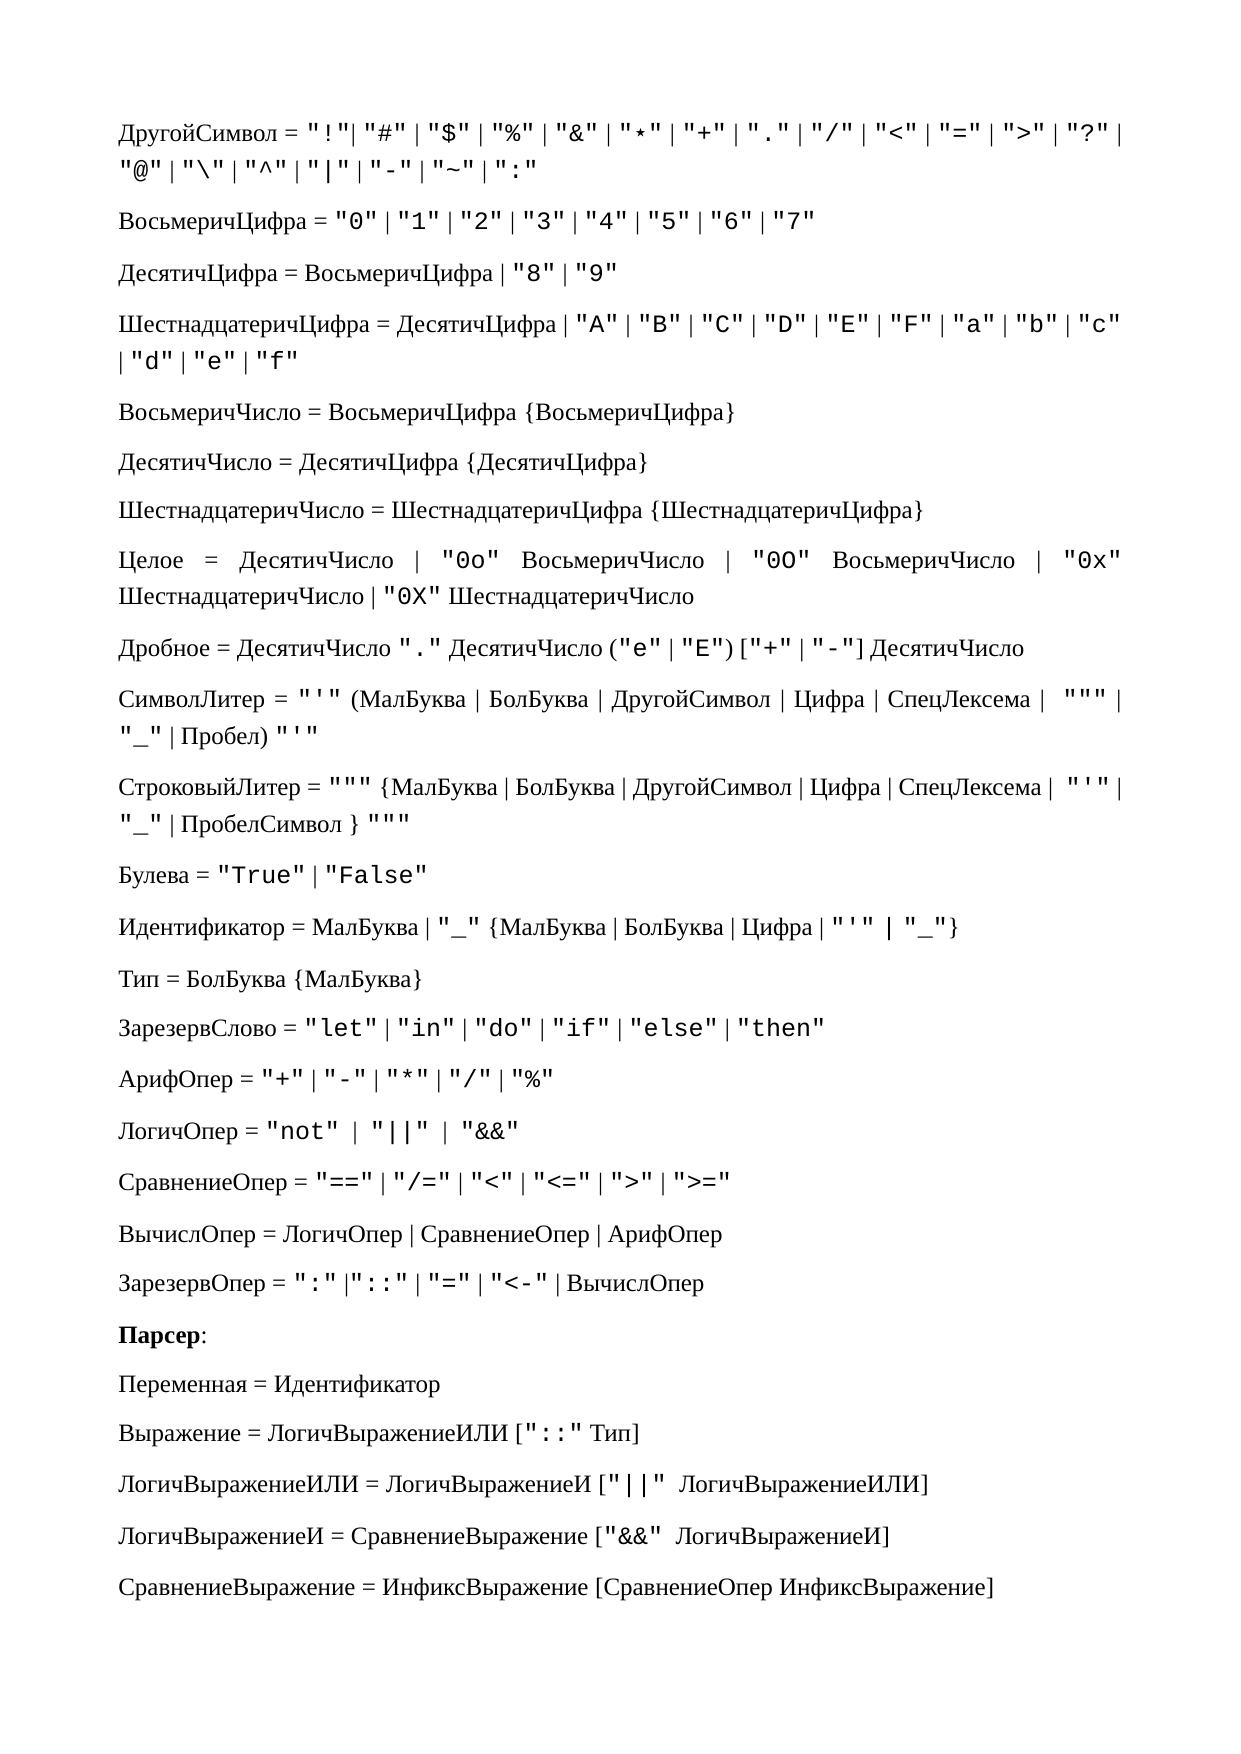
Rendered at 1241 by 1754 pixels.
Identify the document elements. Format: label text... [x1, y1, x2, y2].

text ВосьмеричЦифра = "0" | "1" | "2" | "3" | "4" | "5" | "6" | "7" [118, 206, 1122, 237]
text Тип = БолБуква {МалБуква} [118, 964, 1122, 992]
text ДругойСимвол = "!"| "#" | "$" | "%" | "&" | "⋆" | "+" | "." | "/" | "<" | "=" | ">" | "?" | "@" | "\" | "^" | "|" | "-" | "~" | ":" [118, 118, 1122, 186]
text ВычислОпер = ЛогичОпер | СравнениеОпер | АрифОпер [118, 1219, 1122, 1248]
text СимволЛитер = "'" (МалБуква | БолБуква | ДругойСимвол | Цифра | СпецЛексема | """ | "_" | Пробел) "'" [118, 684, 1122, 752]
text Дробное = ДесятичЧисло "." ДесятичЧисло ("e" | "E") ["+" | "-"] ДесятичЧисло [118, 633, 1122, 664]
text Выражение = ЛогичВыражениеИЛИ ["::" Тип] [118, 1418, 1122, 1449]
text ДесятичЦифра = ВосьмеричЦифра | "8" | "9" [118, 258, 1122, 289]
text ШестнадцатеричЧисло = ШестнадцатеричЦифра {ШестнадцатеричЦифра} [118, 496, 1122, 524]
text СравнениеВыражение = ИнфиксВыражение [СравнениеОпер ИнфиксВыражение] [118, 1572, 1122, 1601]
text Целое = ДесятичЧисло | "0o" ВосьмеричЧисло | "0O" ВосьмеричЧисло | "0x" ШестнадцатеричЧисло | "0X" ШестнадцатеричЧисло [118, 545, 1122, 612]
text ЗарезервСлово = "let" | "in" | "do" | "if" | "else" | "then" [118, 1013, 1122, 1044]
text ЛогичВыражениеИ = СравнениеВыражение ["&&" ЛогичВыражениеИ] [118, 1521, 1122, 1552]
text ДесятичЧисло = ДесятичЦифра {ДесятичЦифра} [118, 447, 1122, 475]
text ШестнадцатеричЦифра = ДесятичЦифра | "A" | "B" | "C" | "D" | "E" | "F" | "a" | "b" | "c" | "d" | "e" | "f" [118, 309, 1122, 377]
text Переменная = Идентификатор [118, 1369, 1122, 1397]
text ЛогичОпер = "not" | "||" | "&&" [118, 1116, 1122, 1147]
text АрифОпер = "+" | "-" | "*" | "/" | "%" [118, 1064, 1122, 1095]
text СтроковыйЛитер = """ {МалБуква | БолБуква | ДругойСимвол | Цифра | СпецЛексема | "'" | "_" | ПробелСимвол } """ [118, 772, 1122, 840]
text ВосьмеричЧисло = ВосьмеричЦифра {ВосьмеричЦифра} [118, 397, 1122, 426]
text Парсер: [118, 1320, 1122, 1348]
text Идентификатор = МалБуква | "_" {МалБуква | БолБуква | Цифра | "'" | "_"} [118, 912, 1122, 943]
text Булева = "True" | "False" [118, 861, 1122, 891]
text СравнениеОпер = "==" | "/=" | "<" | "<=" | ">" | ">=" [118, 1167, 1122, 1198]
text ЛогичВыражениеИЛИ = ЛогичВыражениеИ ["||" ЛогичВыражениеИЛИ] [118, 1469, 1122, 1500]
text ЗарезервОпер = ":" |"::" | "=" | "<-" | ВычислОпер [118, 1268, 1122, 1299]
